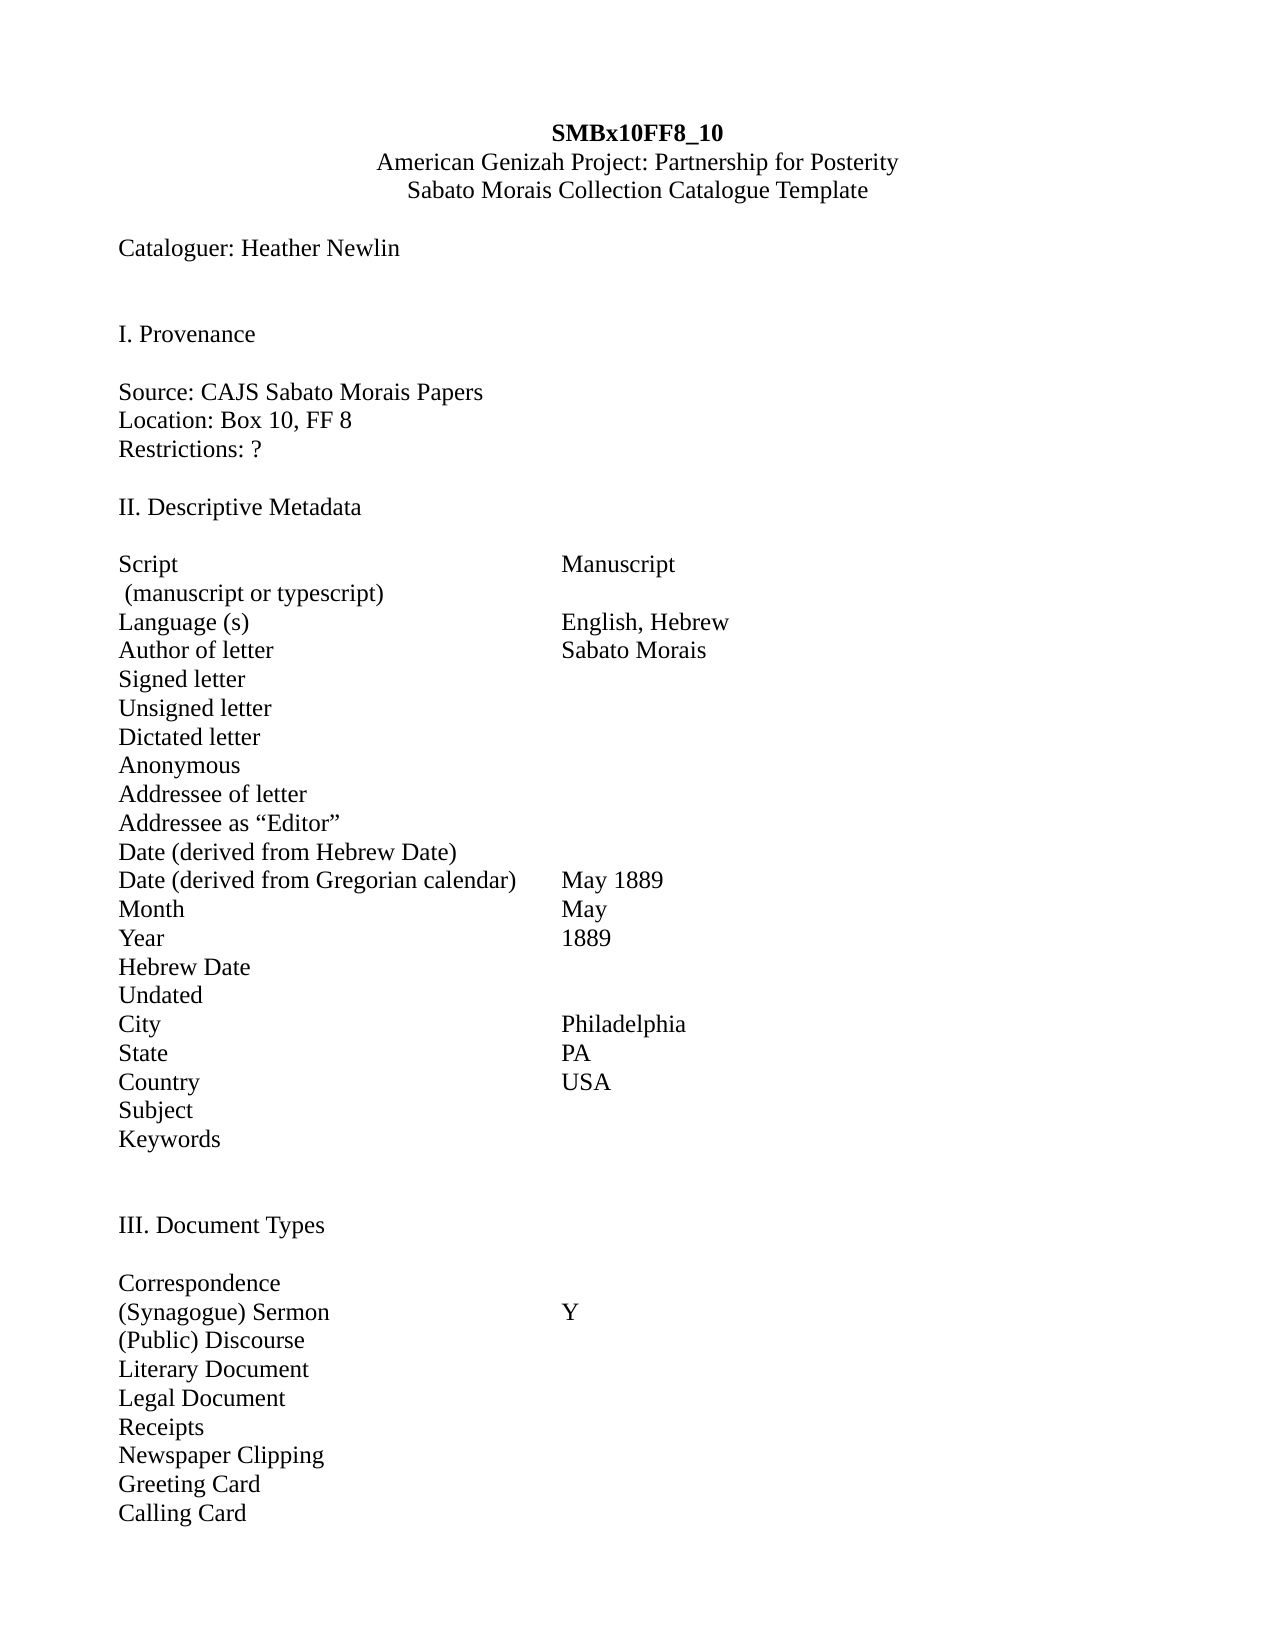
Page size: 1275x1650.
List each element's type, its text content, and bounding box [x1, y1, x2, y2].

text Correspondence [118, 1268, 1157, 1297]
text Receipts [118, 1412, 1157, 1441]
text Script Manuscript [118, 549, 1157, 578]
text Greeting Card [118, 1469, 1157, 1498]
text American Genizah Project: Partnership for Posterity [118, 147, 1157, 176]
text Restrictions: ? [118, 434, 1157, 463]
text I. Provenance [118, 319, 1157, 348]
text Dictated letter [118, 722, 1157, 751]
text (Public) Discourse [118, 1326, 1157, 1354]
text Year 1889 [118, 923, 1157, 952]
text State PA [118, 1038, 1157, 1067]
text Language (s) English, Hebrew [118, 607, 1157, 636]
text Legal Document [118, 1383, 1157, 1412]
text Signed letter [118, 664, 1157, 693]
text Source: CAJS Sabato Morais Papers [118, 377, 1157, 406]
text (Synagogue) Sermon Y [118, 1297, 1157, 1326]
text Undated [118, 981, 1157, 1009]
text (manuscript or typescript) [118, 578, 1157, 607]
text Subject [118, 1096, 1157, 1124]
text Sabato Morais Collection Catalogue Template [118, 176, 1157, 204]
text Author of letter Sabato Morais [118, 636, 1157, 664]
text City Philadelphia [118, 1009, 1157, 1038]
text III. Document Types [118, 1211, 1157, 1239]
text Date (derived from Gregorian calendar) May 1889 [118, 866, 1157, 894]
text Location: Box 10, FF 8 [118, 406, 1157, 434]
text Hebrew Date [118, 952, 1157, 981]
text Newspaper Clipping [118, 1441, 1157, 1469]
text Anonymous [118, 751, 1157, 779]
text Month May [118, 894, 1157, 923]
text Unsigned letter [118, 693, 1157, 722]
text Country USA [118, 1067, 1157, 1096]
text SMBx10FF8_10 [118, 118, 1157, 147]
text II. Descriptive Metadata [118, 492, 1157, 521]
text Calling Card [118, 1498, 1157, 1527]
text Keywords [118, 1124, 1157, 1153]
text Cataloguer: Heather Newlin [118, 233, 1157, 262]
text Addressee of letter [118, 779, 1157, 808]
text Literary Document [118, 1354, 1157, 1383]
text Date (derived from Hebrew Date) [118, 837, 1157, 866]
text Addressee as “Editor” [118, 808, 1157, 837]
